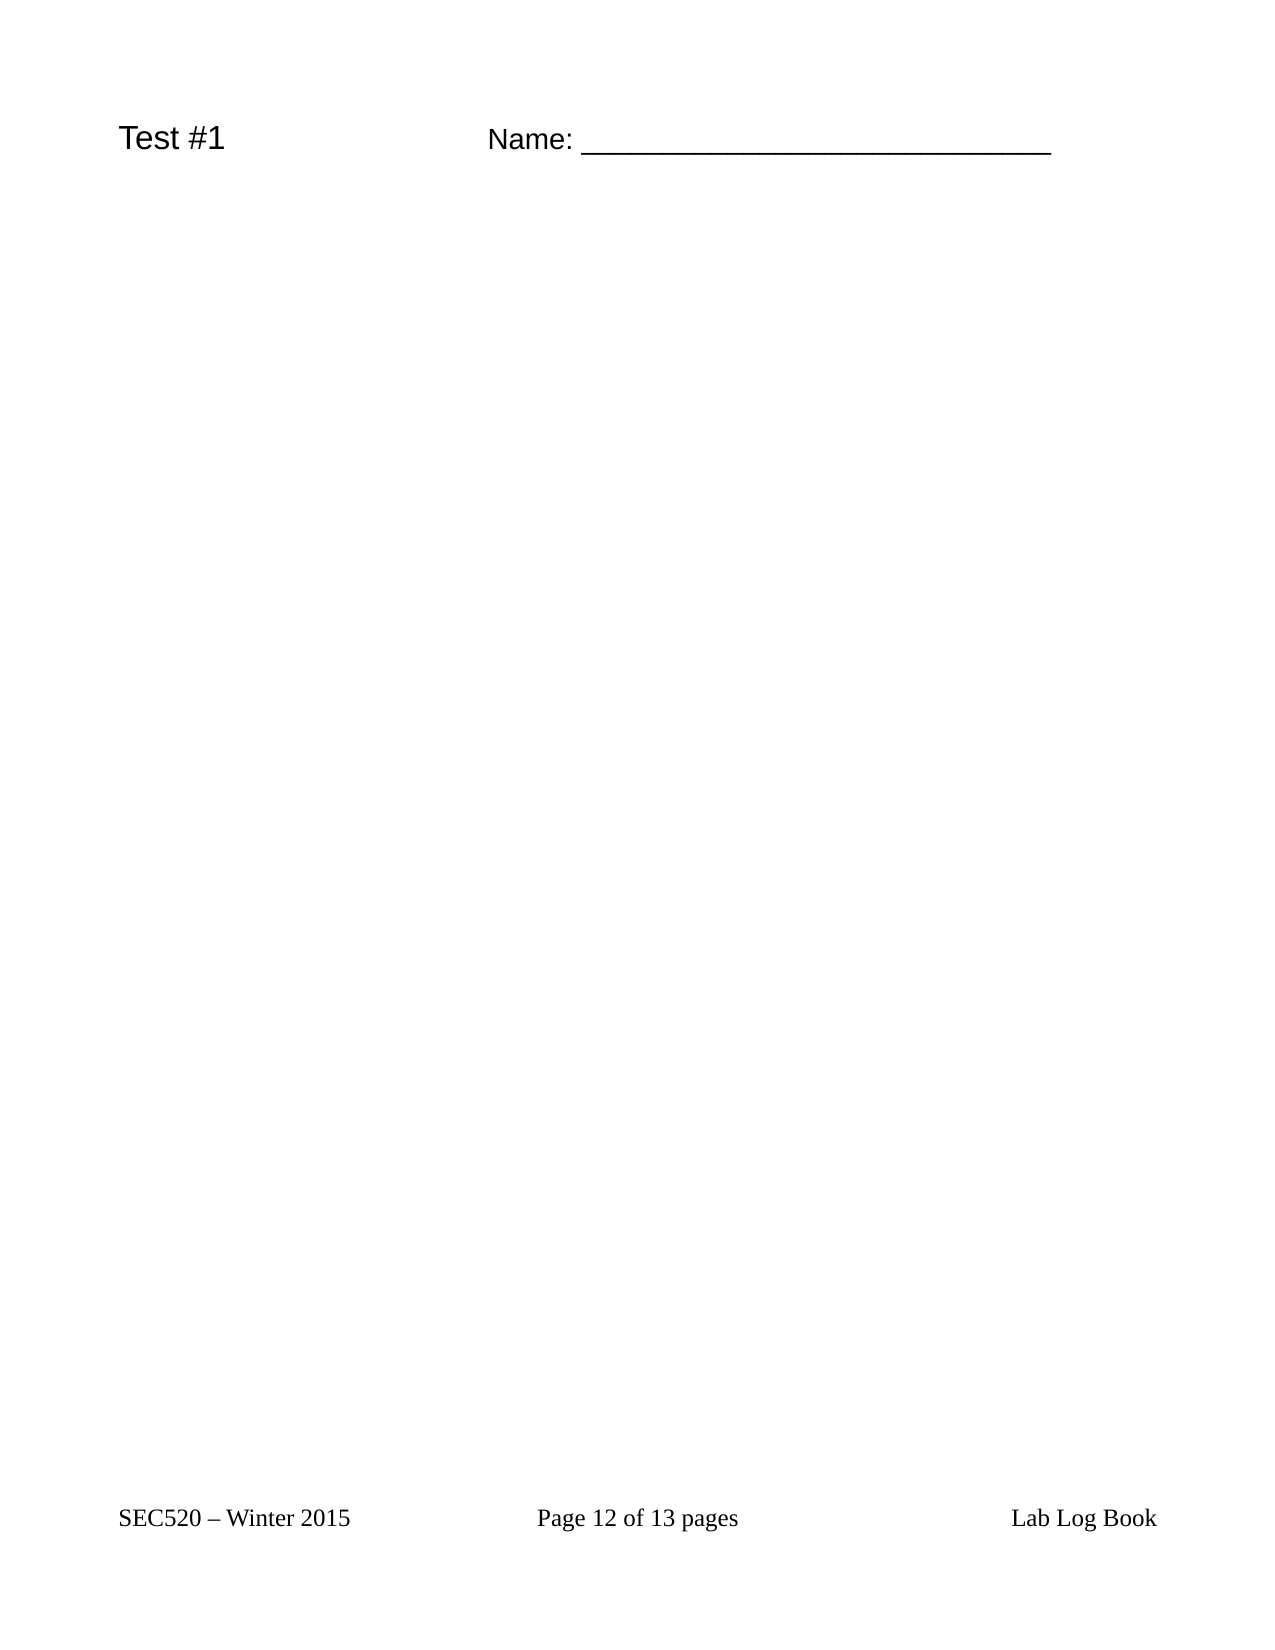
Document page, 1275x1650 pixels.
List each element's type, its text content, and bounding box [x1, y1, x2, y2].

text Test #1 Name: _____________________________ [118, 118, 1157, 157]
